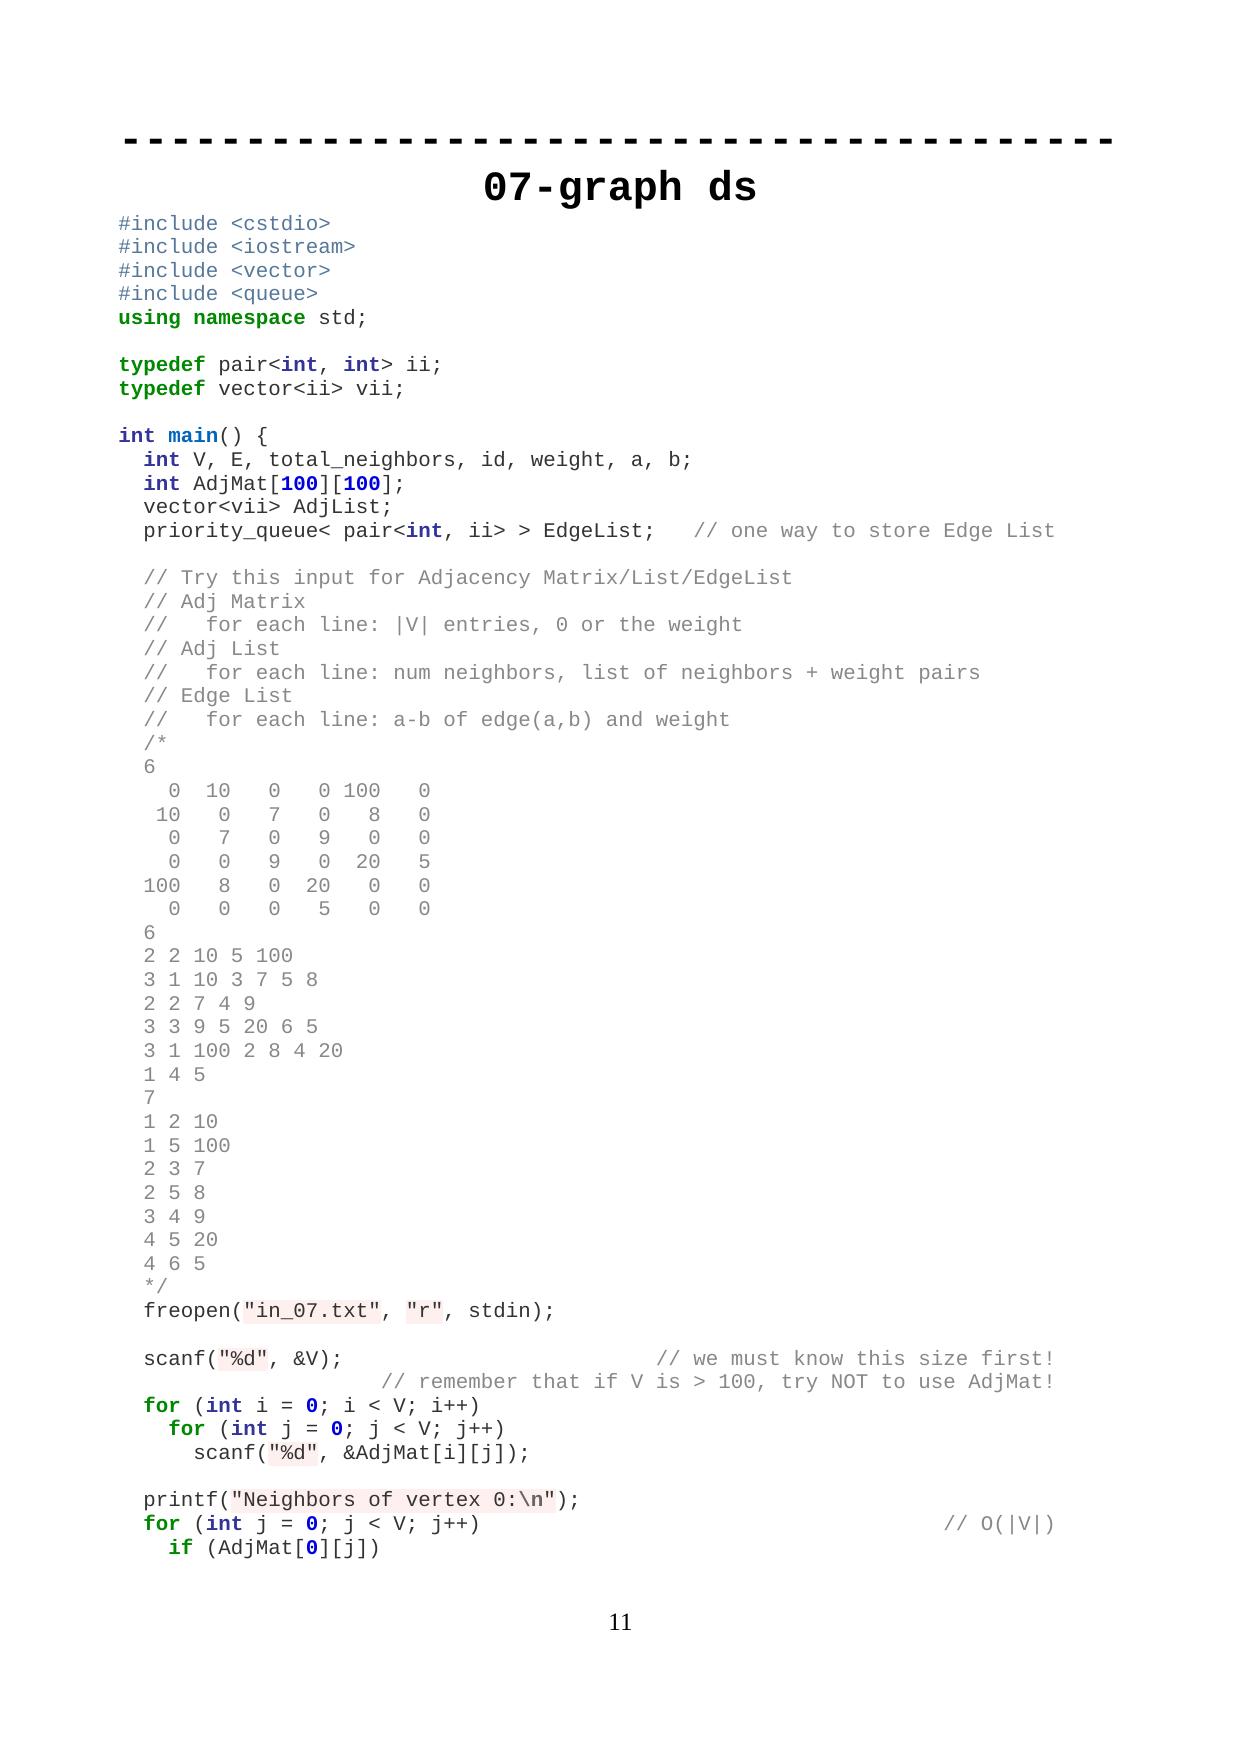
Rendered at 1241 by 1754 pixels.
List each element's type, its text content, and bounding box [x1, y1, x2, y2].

text 100 8 0 20 0 0 [118, 874, 1122, 898]
text 2 2 7 4 9 [118, 993, 1122, 1016]
text 0 0 0 5 0 0 [118, 898, 1122, 922]
text scanf("%d", &AdjMat[i][j]); [118, 1442, 1122, 1466]
text // for each line: |V| entries, 0 or the weight [118, 614, 1122, 638]
text 1 4 5 [118, 1064, 1122, 1087]
text 6 [118, 922, 1122, 946]
text 07-graph ds [118, 165, 1122, 212]
text 3 4 9 [118, 1206, 1122, 1229]
text 3 1 10 3 7 5 8 [118, 969, 1122, 993]
text if (AdjMat[0][j]) [118, 1537, 1122, 1560]
text // for each line: num neighbors, list of neighbors + weight pairs [118, 662, 1122, 685]
text 3 1 100 2 8 4 20 [118, 1040, 1122, 1064]
text 0 10 0 0 100 0 [118, 780, 1122, 804]
text for (int i = 0; i < V; i++) [118, 1395, 1122, 1418]
text typedef vector<ii> vii; [118, 378, 1122, 402]
text ---------------------------------------- [118, 118, 1122, 165]
text int AdjMat[100][100]; [118, 473, 1122, 496]
text #include <cstdio> [118, 212, 1122, 236]
text 1 5 100 [118, 1135, 1122, 1158]
text 10 0 7 0 8 0 [118, 804, 1122, 827]
text 3 3 9 5 20 6 5 [118, 1016, 1122, 1040]
text */ [118, 1277, 1122, 1300]
text freopen("in_07.txt", "r", stdin); [118, 1300, 1122, 1324]
text 4 5 20 [118, 1229, 1122, 1253]
text for (int j = 0; j < V; j++) [118, 1418, 1122, 1442]
text // for each line: a-b of edge(a,b) and weight [118, 709, 1122, 733]
text 2 2 10 5 100 [118, 946, 1122, 969]
text 0 0 9 0 20 5 [118, 851, 1122, 874]
text int V, E, total_neighbors, id, weight, a, b; [118, 449, 1122, 473]
text 6 [118, 756, 1122, 780]
text typedef pair<int, int> ii; [118, 354, 1122, 378]
text #include <iostream> [118, 236, 1122, 260]
text // Adj List [118, 638, 1122, 662]
text for (int j = 0; j < V; j++) // O(|V|) [118, 1513, 1122, 1537]
text 7 [118, 1087, 1122, 1111]
text #include <vector> [118, 260, 1122, 283]
text 2 3 7 [118, 1158, 1122, 1182]
text scanf("%d", &V); // we must know this size first! [118, 1347, 1122, 1371]
text 0 7 0 9 0 0 [118, 827, 1122, 851]
text // Adj Matrix [118, 591, 1122, 614]
text 4 6 5 [118, 1253, 1122, 1277]
text vector<vii> AdjList; [118, 496, 1122, 520]
text priority_queue< pair<int, ii> > EdgeList; // one way to store Edge List [118, 520, 1122, 543]
text // Edge List [118, 685, 1122, 709]
text 1 2 10 [118, 1111, 1122, 1135]
text /* [118, 733, 1122, 756]
text 2 5 8 [118, 1182, 1122, 1206]
text printf("Neighbors of vertex 0:\n"); [118, 1489, 1122, 1513]
text int main() { [118, 425, 1122, 449]
text // Try this input for Adjacency Matrix/List/EdgeList [118, 567, 1122, 591]
text // remember that if V is > 100, try NOT to use AdjMat! [118, 1371, 1122, 1395]
text using namespace std; [118, 307, 1122, 331]
text #include <queue> [118, 283, 1122, 307]
